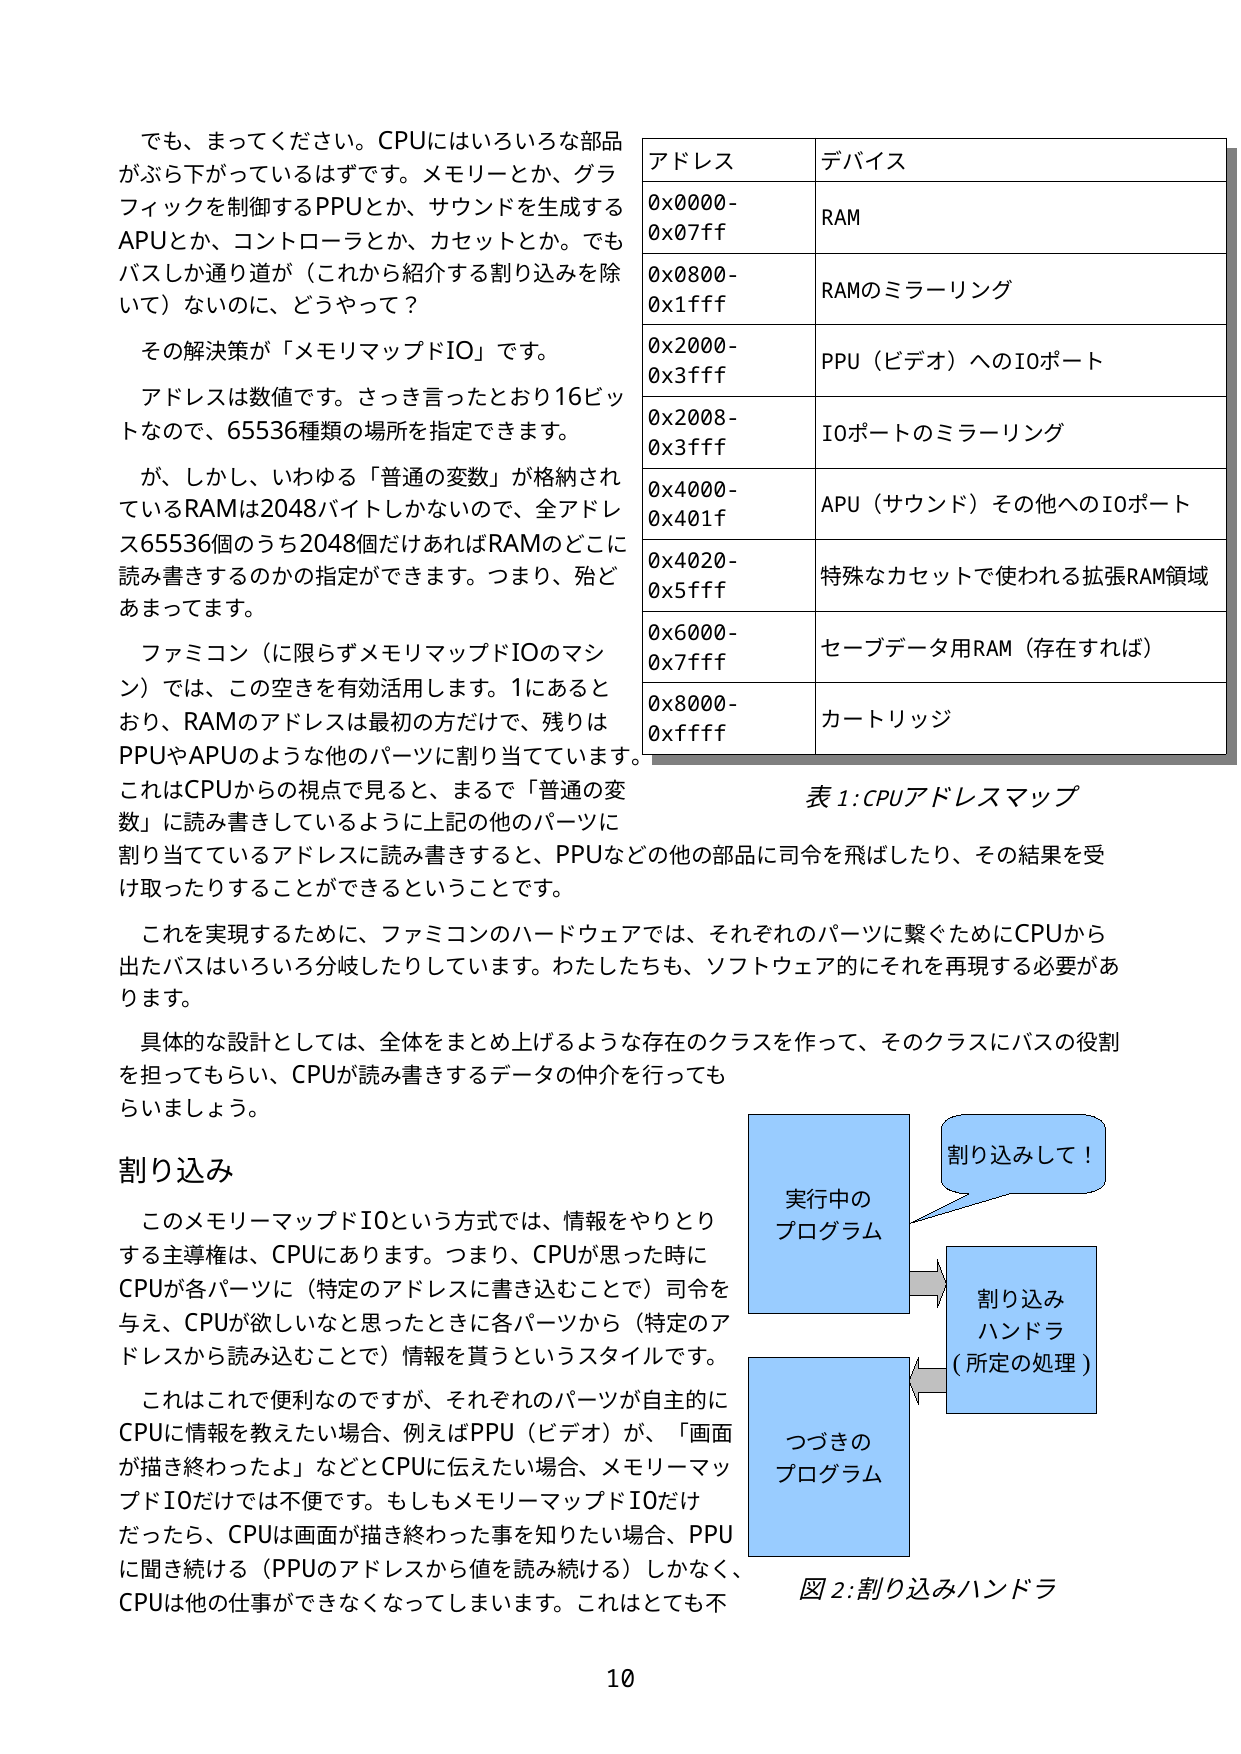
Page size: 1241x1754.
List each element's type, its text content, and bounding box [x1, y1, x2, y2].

table_cell セーブデータ用RAM（存在すれば） [816, 612, 1226, 682]
text でも、まってください。CPUにはいろいろな部品がぶら下がっているはずです。メモリーとか、グラフィックを制御するPPUとか、サウンドを生成するAPUとか、コントローラとか、カセットとか。でもバスしか通り道が（これから紹介する割り込みを除いて）ないのに、どうやって？ [642, 137, 1240, 777]
table_header アドレス [643, 139, 815, 181]
text 図 2:割り込みハンドラ [748, 1096, 1109, 1606]
table_cell PPU（ビデオ）へのIOポート [816, 325, 1226, 396]
text ファミコン（に限らずメモリマップドIOのマシン）では、この空きを有効活用します。表 1にあるとおり、RAMのアドレスは最初の方だけで、残りはPPUやAPUのような他のパーツに割り当てています。これはCPUからの視点で見ると、まるで「普通の変数」に読み書きしているように上記の他のパーツに割り当てているアドレスに読み書きすると、PPUなどの他の部品に司令を飛ばしたり、その結果を受け取ったりすることができるということです。 [118, 635, 1122, 903]
table_cell 0x6000-0x7fff [643, 612, 815, 682]
text でも、まってください。CPUにはいろいろな部品がぶら下がっているはずです。メモリーとか、グラフィックを制御するPPUとか、サウンドを生成するAPUとか、コントローラとか、カセットとか。でもバスしか通り道が（これから紹介する割り込みを除いて）ないのに、どうやって？ [118, 123, 1226, 320]
table_cell RAMのミラーリング [816, 254, 1226, 324]
table_cell RAM [816, 182, 1226, 253]
table_cell 0x8000-0xffff [643, 683, 815, 754]
table_cell 0x4000-0x401f [643, 469, 815, 539]
text これはこれで便利なのですが、それぞれのパーツが自主的にCPUに情報を教えたい場合、例えばPPU（ビデオ）が、「画面が描き終わったよ」などとCPUに伝えたい場合、メモリーマップドIOだけでは不便です。もしもメモリーマップドIOだけだったら、CPUは画面が描き終わった事を知りたい場合、PPUに聞き続ける（PPUのアドレスから値を読み続ける）しかなく、CPUは他の仕事ができなくなってしまいます。これはとても不 [118, 1383, 1122, 1619]
table_header デバイス [816, 139, 1226, 181]
text その解決策が「メモリマップドIO」です。 [118, 332, 642, 366]
table_cell 0x2000-0x3fff [643, 325, 815, 396]
text これを実現するために、ファミコンのハードウェアでは、それぞれのパーツに繋ぐためにCPUから出たバスはいろいろ分岐したりしています。わたしたちも、ソフトウェア的にそれを再現する必要があります。 [118, 915, 1122, 1013]
text が、しかし、いわゆる「普通の変数」が格納されているRAMは2048バイトしかないので、全アドレス65536個のうち2048個だけあればRAMのどこに読み書きするのかの指定ができます。つまり、殆どあまってます。 [118, 459, 642, 623]
table_cell 0x0800-0x1fff [643, 254, 815, 324]
text アドレスは数値です。さっき言ったとおり16ビットなので、65536種類の場所を指定できます。 [118, 379, 642, 447]
text 表 1:CPUアドレスマップ [642, 777, 1240, 813]
table_cell 特殊なカセットで使われる拡張RAM領域 [816, 540, 1226, 611]
table_cell 0x2008-0x3fff [643, 397, 815, 467]
subtitle [1109, 1148, 1122, 1190]
table_cell 0x0000-0x07ff [643, 182, 815, 253]
text 具体的な設計としては、全体をまとめ上げるような存在のクラスを作って、そのクラスにバスの役割を担ってもらい、CPUが読み書きするデータの仲介を行ってもらいましょう。 [118, 1025, 1122, 1123]
table_cell APU（サウンド）その他へのIOポート [816, 469, 1226, 539]
table_cell 0x4020-0x5fff [643, 540, 815, 611]
table_cell IOポートのミラーリング [816, 397, 1226, 467]
text このメモリーマップドIOという方式では、情報をやりとりする主導権は、CPUにあります。つまり、CPUが思った時にCPUが各パーツに（特定のアドレスに書き込むことで）司令を与え、CPUが欲しいなと思ったときに各パーツから（特定のアドレスから読み込むことで）情報を貰うというスタイルです。 [118, 1202, 748, 1370]
table_cell カートリッジ [816, 683, 1226, 754]
subtitle 割り込み [118, 1148, 748, 1190]
